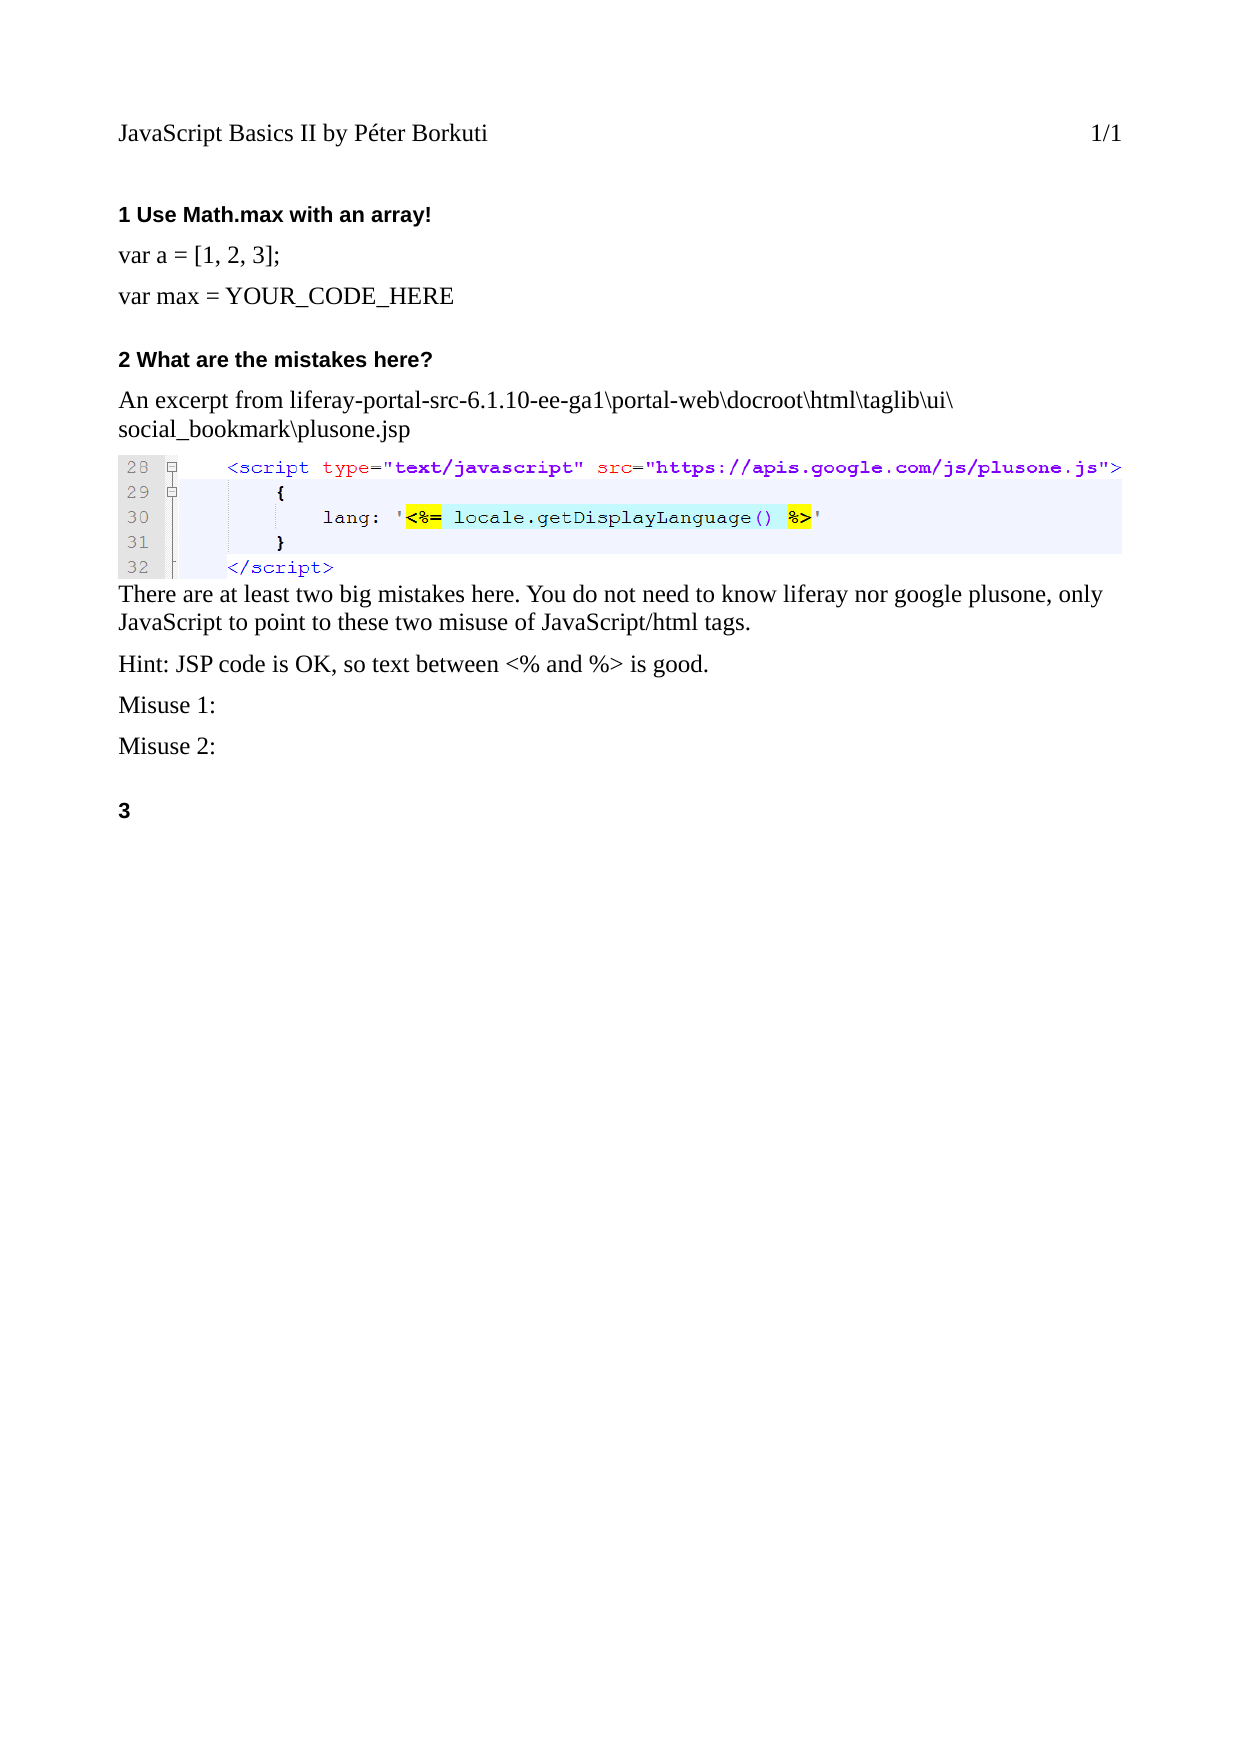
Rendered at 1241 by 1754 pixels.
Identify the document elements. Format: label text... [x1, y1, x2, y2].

text var a = [1, 2, 3]; [118, 240, 1122, 268]
text var max = YOUR_CODE_HERE [118, 281, 1122, 310]
subtitle What are the mistakes here? [118, 347, 1122, 372]
text An excerpt from liferay-portal-src-6.1.10-ee-ga1\portal-web\docroot\html\taglib\ui\social_bookmark\plusone.jsp [118, 385, 1122, 442]
text Misuse 2: [118, 731, 1122, 760]
subtitle Use Math.max with an array! [118, 202, 1122, 227]
text Hint: JSP code is OK, so text between <% and %> is good. [118, 649, 1122, 677]
text Misuse 1: [118, 690, 1122, 719]
picture [118, 455, 1123, 579]
text There are at least two big mistakes here. You do not need to know liferay nor google plusone, only JavaScript to point to these two misuse of JavaScript/html tags. [118, 579, 1122, 636]
